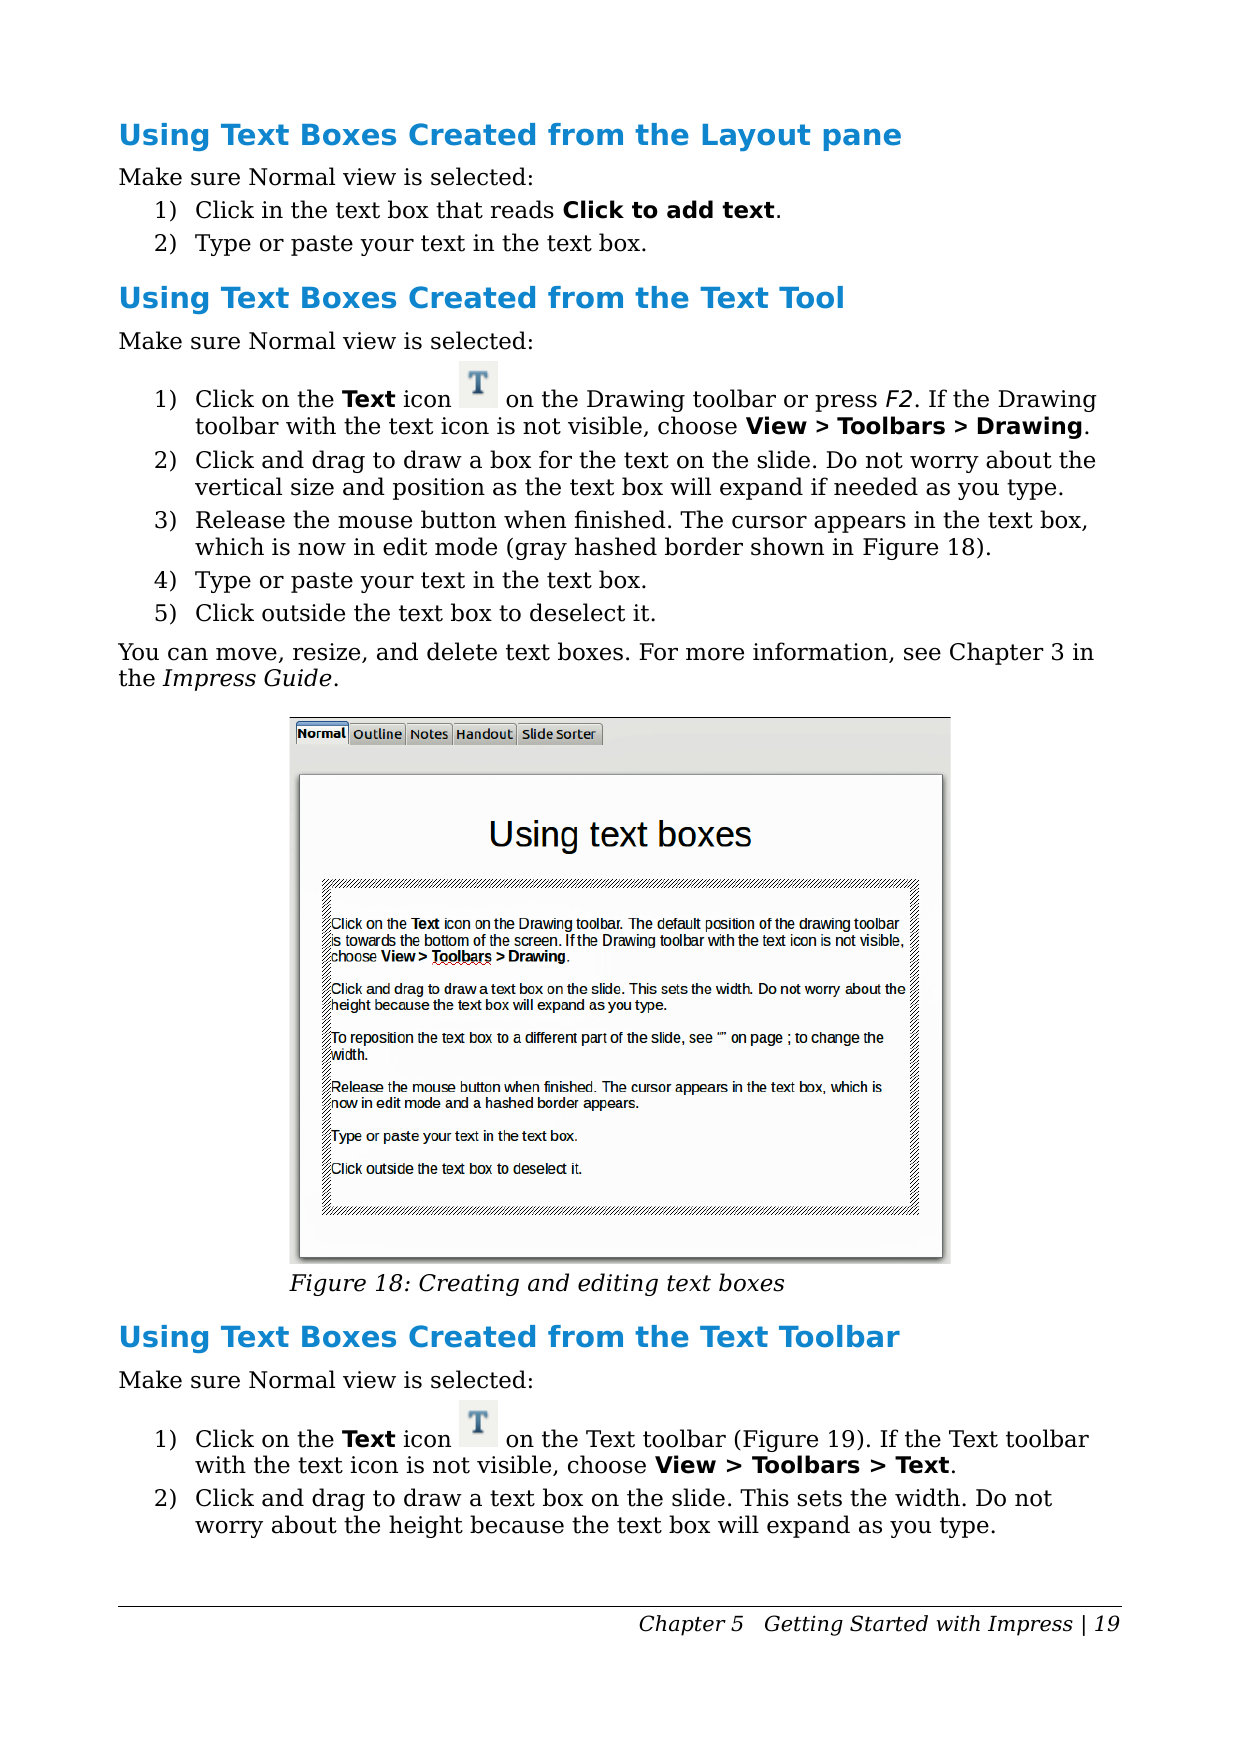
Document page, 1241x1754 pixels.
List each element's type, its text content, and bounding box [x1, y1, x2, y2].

list Make sure Normal view is selected: [118, 328, 1122, 354]
list Make sure Normal view is selected: [118, 164, 1122, 191]
subtitle Using Text Boxes Created from the Layout pane [118, 118, 1122, 152]
picture [458, 361, 498, 408]
text You can move, resize, and delete text boxes. For more information, see Chapter 3 in the Impress Guide. [118, 639, 1122, 692]
subtitle Using Text Boxes Created from the Text Toolbar [118, 1321, 1122, 1355]
list Click and drag to draw a text box on the slide. This sets the width. Do not worry about the height because the text box will expand as you type. [177, 1485, 1122, 1539]
list Release the mouse button when finished. The cursor appears in the text box, which is now in edit mode (gray hashed border shown in Figure 18). [177, 507, 1122, 561]
subtitle Using Text Boxes Created from the Text Tool [118, 281, 1122, 315]
list Click and drag to draw a box for the text on the slide. Do not worry about the vertical size and position as the text box will expand if needed as you type. [177, 448, 1122, 501]
list Click outside the text box to deselect it. [177, 600, 1122, 626]
list Type or paste your text in the text box. [177, 567, 1122, 593]
list Type or paste your text in the text box. [177, 231, 1122, 257]
list Click on the Text icon on the Drawing toolbar or press F2. If the Drawing toolbar with the text icon is not visible, choose View > Toolbars > Drawing. [177, 361, 1122, 441]
picture [289, 717, 951, 1264]
list Click in the text box that reads Click to add text. [177, 198, 1122, 224]
list Make sure Normal view is selected: [118, 1367, 1122, 1394]
list Click on the Text icon on the Text toolbar (Figure 19). If the Text toolbar with the text icon is not visible, choose View > Toolbars > Text. [177, 1400, 1122, 1479]
picture [458, 1400, 498, 1447]
text Figure 18: Creating and editing text boxes [289, 1270, 951, 1296]
